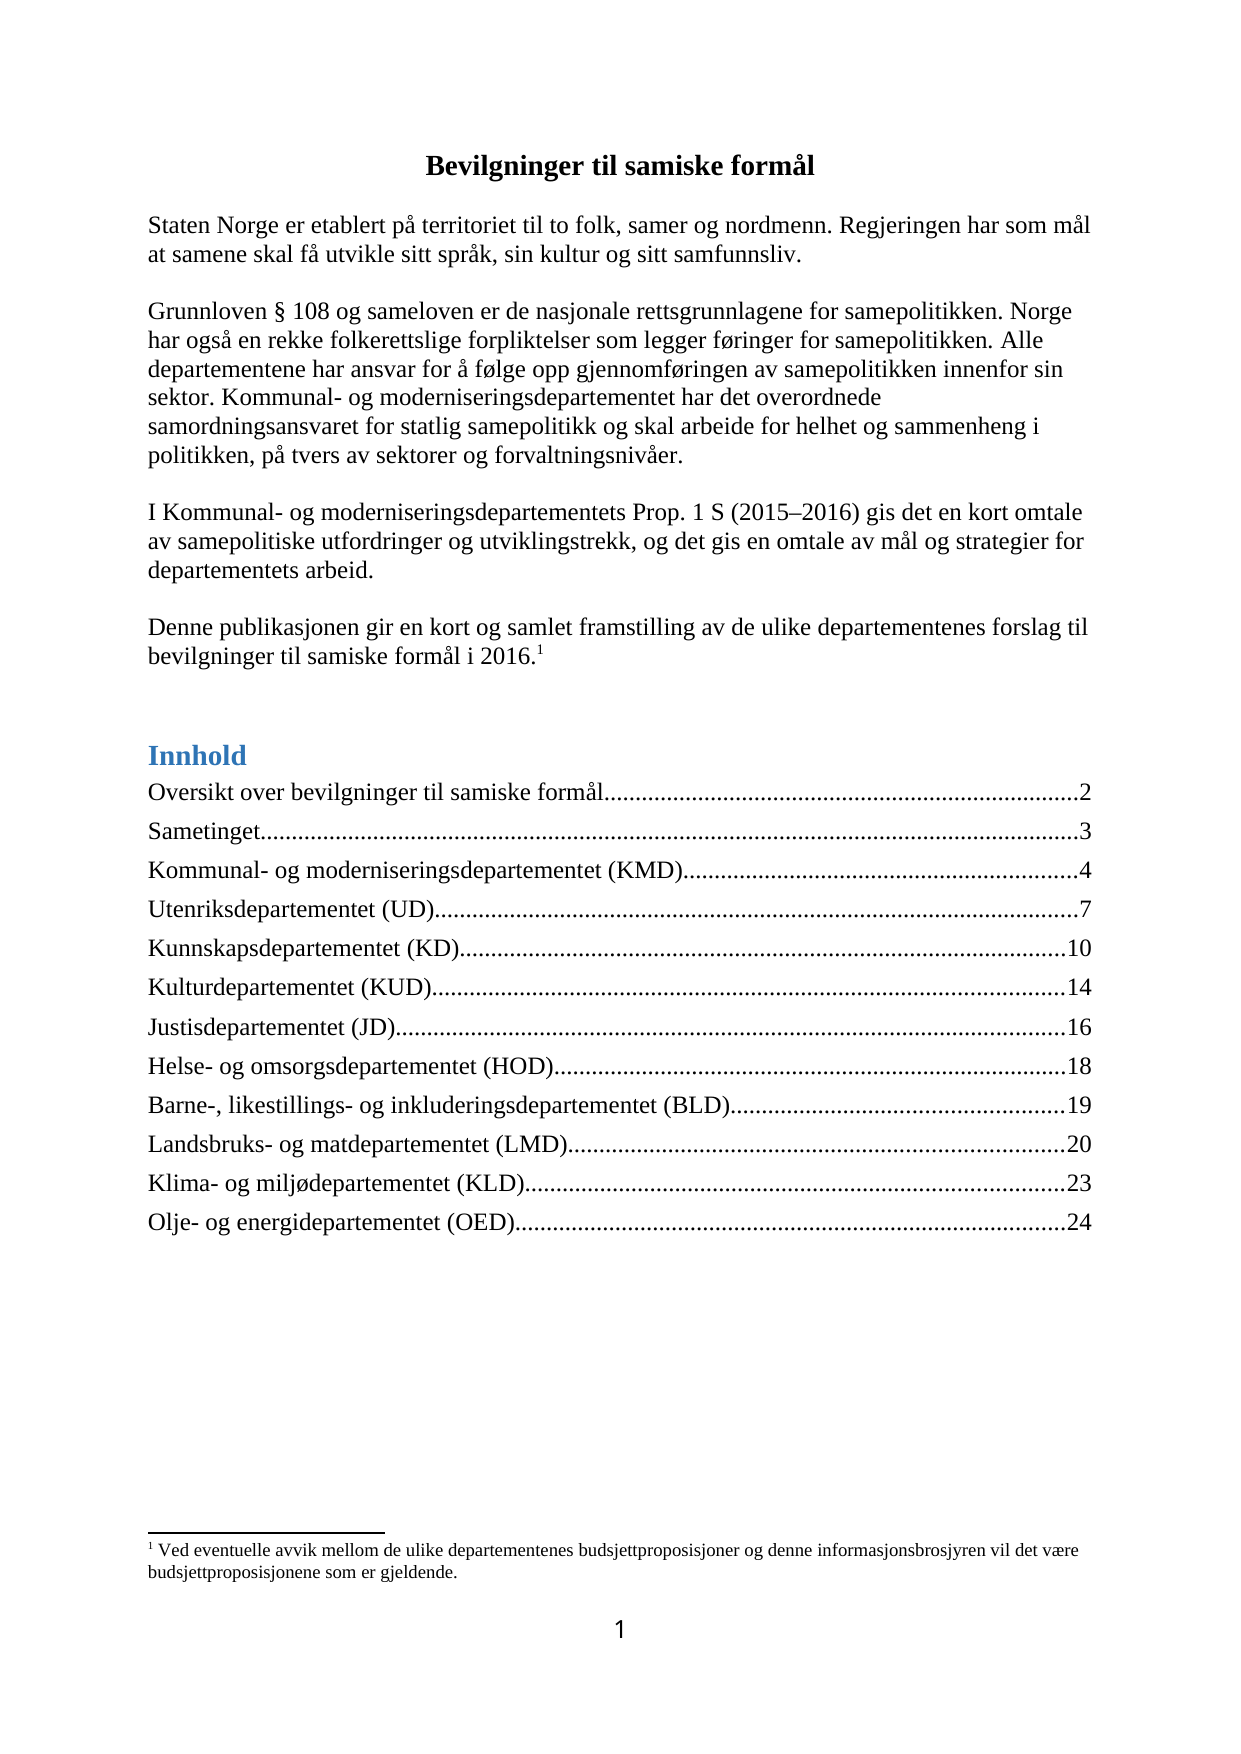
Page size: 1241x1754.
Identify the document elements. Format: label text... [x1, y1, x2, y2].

text Landsbruks- og matdepartementet (LMD) 20 [148, 1129, 1093, 1158]
text Ved eventuelle avvik mellom de ulike departementenes budsjettproposisjoner og denne informasjonsbrosjyren vil det være budsjettproposisjonene som er gjeldende. [148, 1539, 1093, 1582]
text Barne-, likestillings- og inkluderingsdepartementet (BLD) 19 [148, 1090, 1093, 1119]
text Justisdepartementet (JD) 16 [148, 1012, 1093, 1040]
text Utenriksdepartementet (UD) 7 [148, 894, 1093, 923]
subtitle Innhold [148, 738, 1093, 772]
text Bevilgninger til samiske formål [148, 148, 1093, 181]
text Klima- og miljødepartementet (KLD) 23 [148, 1168, 1093, 1197]
text I Kommunal- og moderniseringsdepartementets Prop. 1 S (2015–2016) gis det en kort omtale av samepolitiske utfordringer og utviklingstrekk, og det gis en omtale av mål og strategier for departementets arbeid. [148, 497, 1093, 584]
text Olje- og energidepartementet (OED) 24 [148, 1207, 1093, 1236]
text Sametinget 3 [148, 816, 1093, 844]
text Grunnloven § 108 og sameloven er de nasjonale rettsgrunnlagene for samepolitikken. Norge har også en rekke folkerettslige forpliktelser som legger føringer for samepolitikken. Alle departementene har ansvar for å følge opp gjennomføringen av samepolitikken innenfor sin sektor. Kommunal- og moderniseringsdepartementet har det overordnede samordningsansvaret for statlig samepolitikk og skal arbeide for helhet og sammenheng i politikken, på tvers av sektorer og forvaltningsnivåer. [148, 296, 1093, 469]
text Staten Norge er etablert på territoriet til to folk, samer og nordmenn. Regjeringen har som mål at samene skal få utvikle sitt språk, sin kultur og sitt samfunnsliv. [148, 210, 1093, 267]
text Kulturdepartementet (KUD) 14 [148, 972, 1093, 1001]
text Kommunal- og moderniseringsdepartementet (KMD) 4 [148, 855, 1093, 884]
text Helse- og omsorgsdepartementet (HOD) 18 [148, 1051, 1093, 1079]
text Oversikt over bevilgninger til samiske formål 2 [148, 777, 1093, 805]
text Denne publikasjonen gir en kort og samlet framstilling av de ulike depar­tementenes forslag til bevilgninger til samiske formål i 2016. [148, 612, 1093, 670]
text Kunnskapsdepartementet (KD) 10 [148, 933, 1093, 962]
